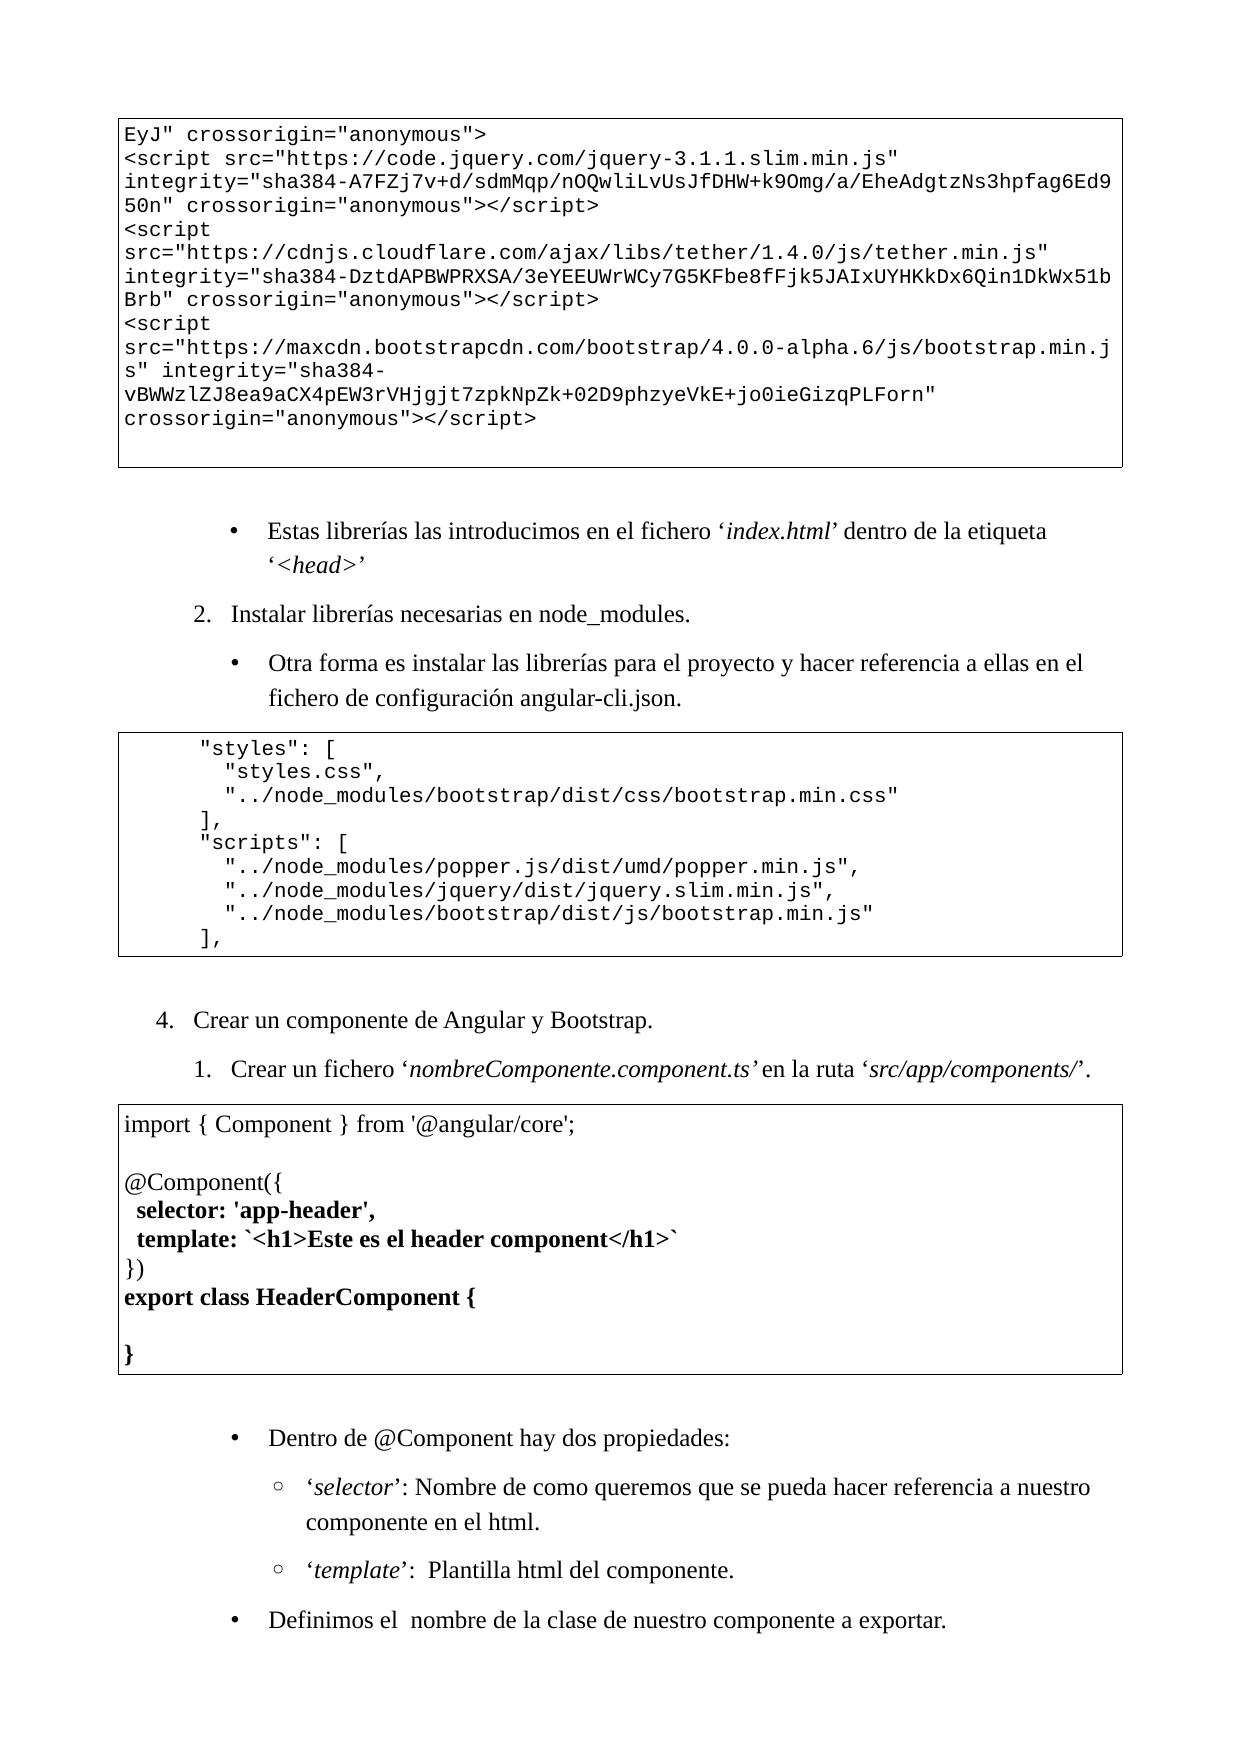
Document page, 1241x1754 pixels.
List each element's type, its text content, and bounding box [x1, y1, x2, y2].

list Definimos el nombre de la clase de nuestro componente a exportar. [231, 1605, 1122, 1633]
table_header import { Component } from '@angular/core'; @Component({ selector: 'app-header', template: `<h1>Este es el header component</h1>` }) export class HeaderComponent { } [119, 1105, 1122, 1374]
list Instalar librerías necesarias en node_modules. [193, 599, 1122, 628]
table_header "styles": [ "styles.css", "../node_modules/bootstrap/dist/css/bootstrap.min.css" ], "scripts": [ "../node_modules/popper.js/dist/umd/popper.min.js", "../node_modules/jquery/dist/jquery.slim.min.js", "../node_modules/bootstrap/dist/js/bootstrap.min.js" ], [119, 733, 1122, 956]
table_header EyJ" crossorigin="anonymous"> <script src="https://code.jquery.com/jquery-3.1.1.slim.min.js" integrity="sha384-A7FZj7v+d/sdmMqp/nOQwliLvUsJfDHW+k9Omg/a/EheAdgtzNs3hpfag6Ed950n" crossorigin="anonymous"></script> <script src="https://cdnjs.cloudflare.com/ajax/libs/tether/1.4.0/js/tether.min.js" integrity="sha384-DztdAPBWPRXSA/3eYEEUWrWCy7G5KFbe8fFjk5JAIxUYHKkDx6Qin1DkWx51bBrb" crossorigin="anonymous"></script> <script src="https://maxcdn.bootstrapcdn.com/bootstrap/4.0.0-alpha.6/js/bootstrap.min.js" integrity="sha384-vBWWzlZJ8ea9aCX4pEW3rVHjgjt7zpkNpZk+02D9phzyeVkE+jo0ieGizqPLForn" crossorigin="anonymous"></script> [119, 119, 1122, 467]
list Crear un fichero ‘nombreComponente.component.ts’ en la ruta ‘src/app/components/’. [193, 1054, 1122, 1083]
list ‘selector’: Nombre de como queremos que se pueda hacer referencia a nuestro componente en el html. [268, 1472, 1122, 1535]
list Otra forma es instalar las librerías para el proyecto y hacer referencia a ellas en el fichero de configuración angular-cli.json. [231, 648, 1122, 712]
list Dentro de @Component hay dos propiedades: [231, 1423, 1122, 1452]
list Crear un componente de Angular y Bootstrap. [156, 1005, 1122, 1034]
list ‘template’: Plantilla html del componente. [268, 1556, 1122, 1584]
list Estas librerías las introducimos en el fichero ‘index.html’ dentro de la etiqueta ‘<head>’ [229, 516, 1122, 579]
